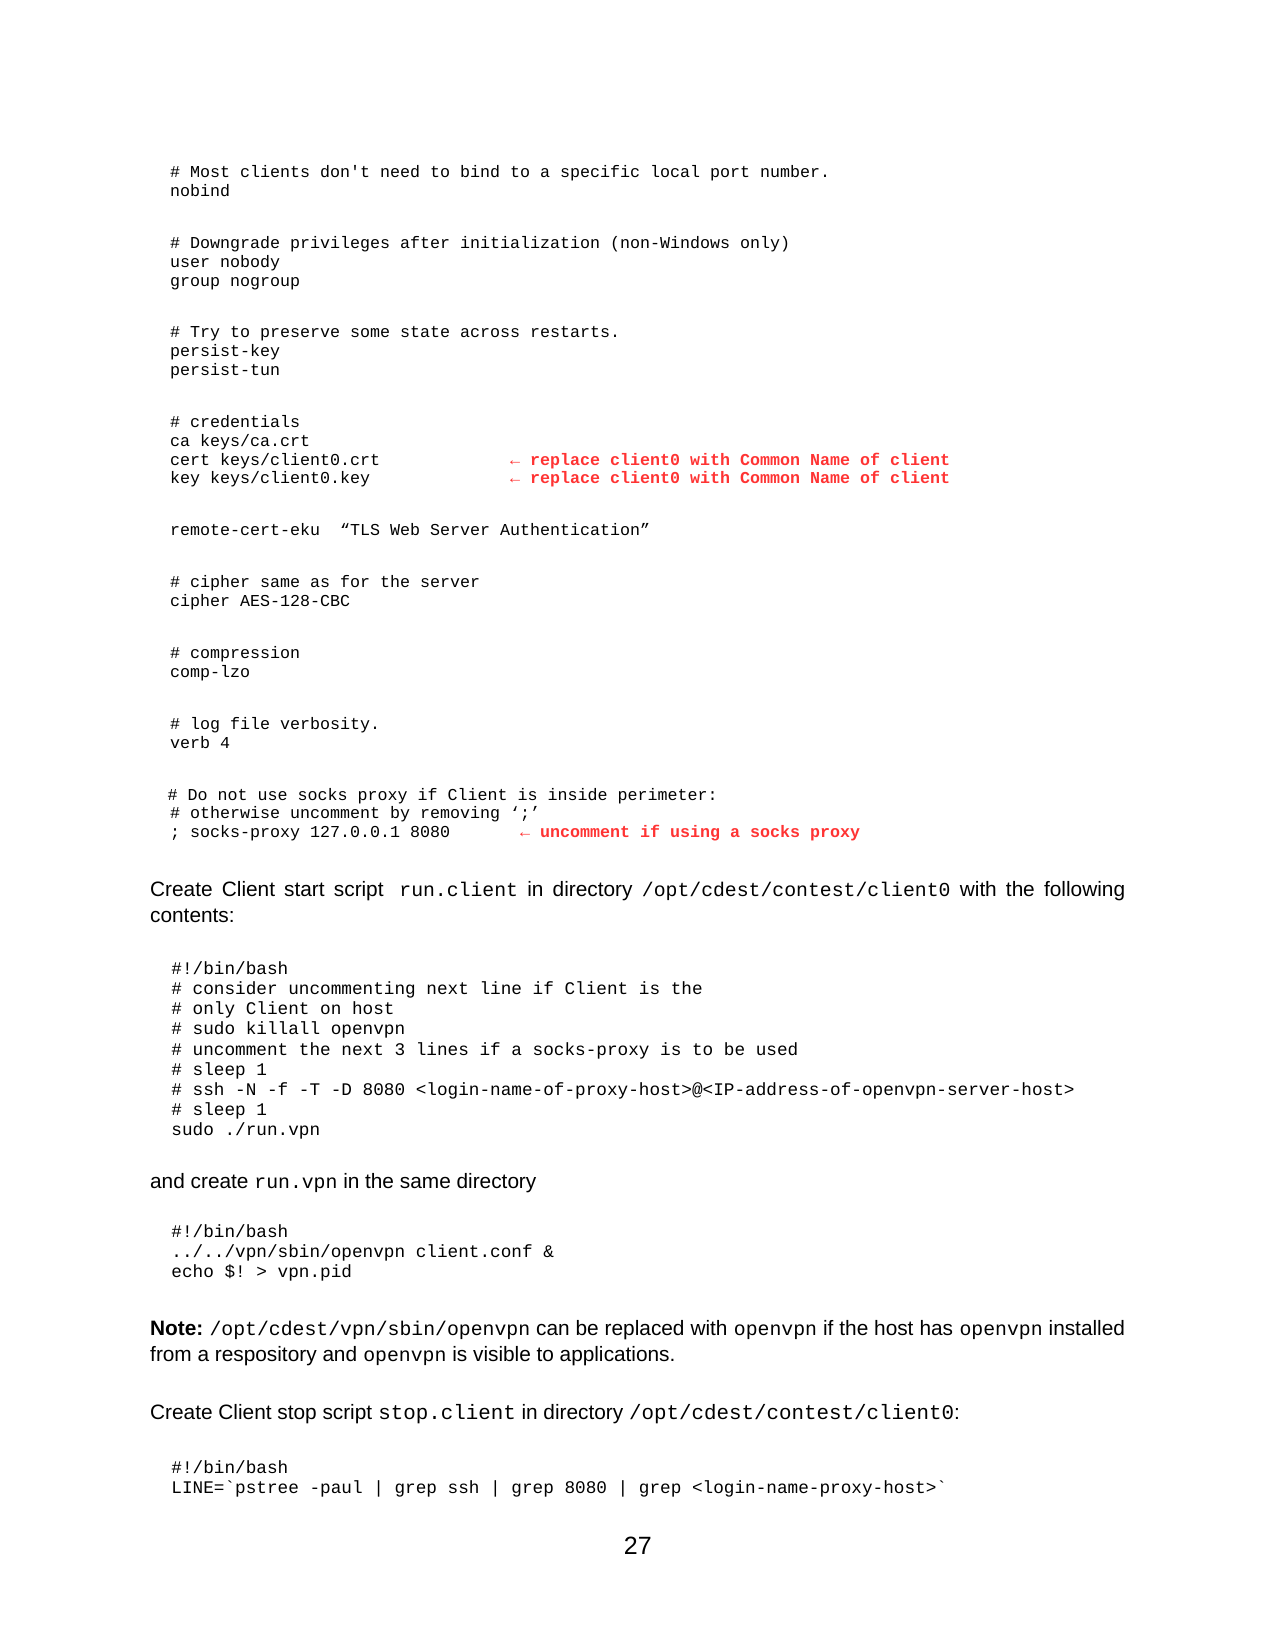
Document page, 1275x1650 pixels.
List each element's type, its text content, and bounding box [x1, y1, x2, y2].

text echo $! > vpn.pid [150, 1263, 1125, 1283]
text key keys/client0.key ← replace client0 with Common Name of client [150, 470, 1125, 489]
text # Try to preserve some state across restarts. [150, 324, 1125, 343]
text # credentials [150, 413, 1125, 432]
text # ssh -N -f -T -D 8080 <login-name-of-proxy-host>@<IP-address-of-openvpn-server-host> [150, 1080, 1125, 1100]
text #!/bin/bash [150, 960, 1125, 980]
text # otherwise uncomment by removing ‘;’ [150, 805, 1125, 824]
text verb 4 [150, 734, 1125, 753]
text persist-key [150, 343, 1125, 362]
text # Downgrade privileges after initialization (non-Windows only) [150, 234, 1125, 253]
text ../../vpn/sbin/openvpn client.conf & [150, 1243, 1125, 1263]
text #!/bin/bash [150, 1459, 1125, 1479]
text #!/bin/bash [150, 1223, 1125, 1243]
text persist-tun [150, 362, 1125, 381]
text cert keys/client0.crt ← replace client0 with Common Name of client [150, 451, 1125, 470]
text # uncomment the next 3 lines if a socks-proxy is to be used [150, 1040, 1125, 1060]
text # cipher same as for the server [150, 574, 1125, 593]
text # Do not use socks proxy if Client is inside perimeter: [150, 786, 1125, 805]
text Create Client start script run.client in directory /opt/cdest/contest/client0 with the following contents: [150, 876, 1125, 927]
text ; socks-proxy 127.0.0.1 8080 ← uncomment if using a socks proxy [150, 824, 1125, 843]
text ca keys/ca.crt [150, 432, 1125, 451]
text # Most clients don't need to bind to a specific local port number. [150, 164, 1125, 182]
text group nogroup [150, 272, 1125, 291]
text remote-cert-eku “TLS Web Server Authentication” [150, 522, 1125, 541]
text # sleep 1 [150, 1060, 1125, 1080]
text # consider uncommenting next line if Client is the [150, 980, 1125, 1000]
text cipher AES-128-CBC [150, 593, 1125, 612]
text LINE=`pstree -paul | grep ssh | grep 8080 | grep <login-name-proxy-host>` [150, 1479, 1125, 1499]
text nobind [150, 182, 1125, 201]
text Create Client stop script stop.client in directory /opt/cdest/contest/client0: [150, 1400, 1125, 1426]
text # only Client on host [150, 1000, 1125, 1020]
text # compression [150, 644, 1125, 663]
text comp-lzo [150, 663, 1125, 682]
text and create run.vpn in the same directory [150, 1169, 1125, 1194]
text # sleep 1 [150, 1100, 1125, 1121]
text user nobody [150, 253, 1125, 272]
text Note: /opt/cdest/vpn/sbin/openvpn can be replaced with openvpn if the host has openvpn installed from a respository and openvpn is visible to applications. [150, 1316, 1125, 1367]
text # sudo killall openvpn [150, 1020, 1125, 1040]
text sudo ./run.vpn [150, 1121, 1125, 1141]
text # log file verbosity. [150, 715, 1125, 734]
